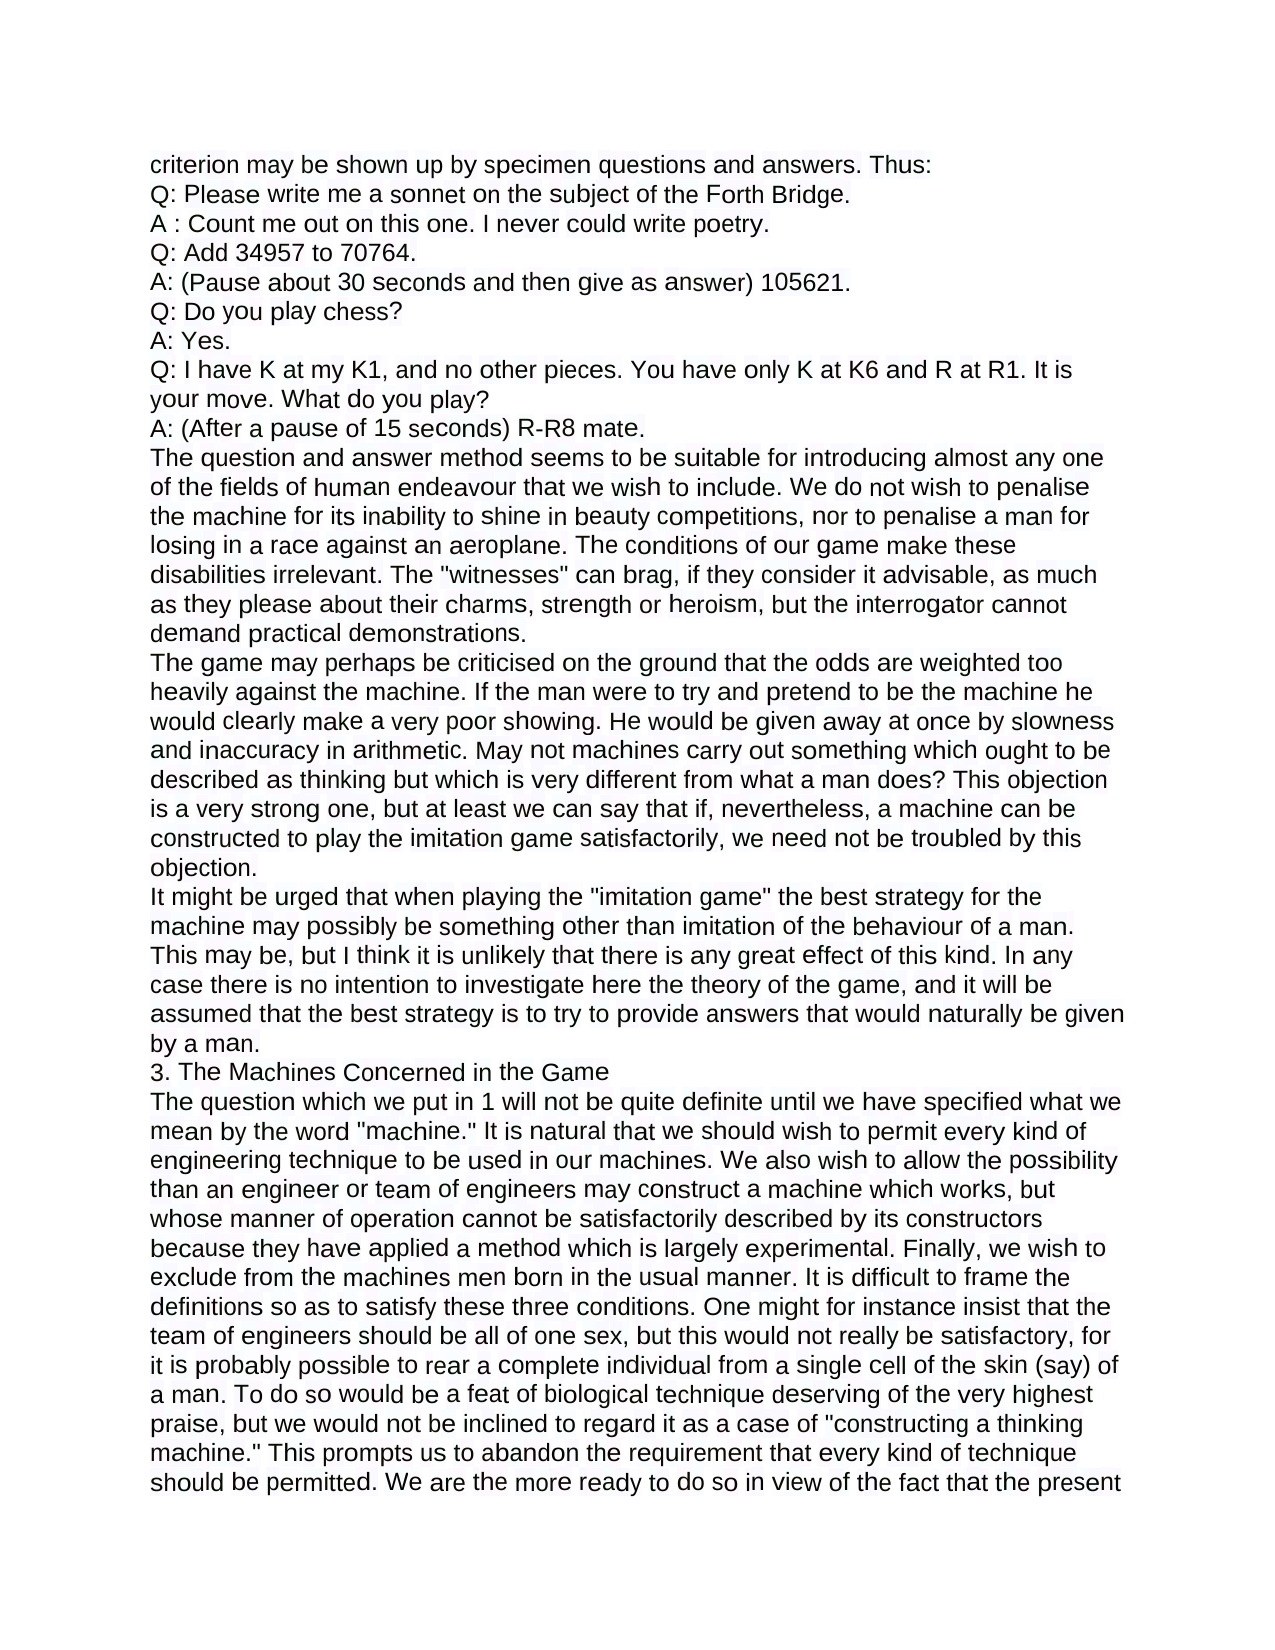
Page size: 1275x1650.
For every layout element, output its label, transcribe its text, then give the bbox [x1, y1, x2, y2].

text The question which we put in 1 will not be quite definite until we have specified what we mean by the word "machine." It is natural that we should wish to permit every kind of engineering technique to be used in our machines. We also wish to allow the possibility than an engineer or team of engineers may construct a machine which works, but whose manner of operation cannot be satisfactorily described by its constructors because they have applied a method which is largely experimental. Finally, we wish to exclude from the machines men born in the usual manner. It is difficult to frame the definitions so as to satisfy these three conditions. One might for instance insist that the team of engineers should be all of one sex, but this would not really be satisfactory, for it is probably possible to rear a complete individual from a single cell of the skin (say) of a man. To do so would be a feat of biological technique deserving of the very highest praise, but we would not be inclined to regard it as a case of "constructing a thinking machine." This prompts us to abandon the requirement that every kind of technique should be permitted. We are the more ready to do so in view of the fact that the present [150, 1087, 1125, 1496]
text Q: I have K at my K1, and no other pieces. You have only K at K6 and R at R1. It is your move. What do you play? [422, 355, 1125, 413]
text A: (Pause about 30 seconds and then give as answer) 105621. [802, 267, 1125, 296]
text The question and answer method seems to be suitable for introducing almost any one of the fields of human endeavour that we wish to include. We do not wish to penalise the machine for its inability to shine in beauty competitions, nor to penalise a man for losing in a race against an aeroplane. The conditions of our game make these disabilities irrelevant. The "witnesses" can brag, if they consider it advisable, as much as they please about their charms, strength or heroism, but the interrogator cannot demand practical demonstrations. [839, 443, 913, 590]
text Q: Please write me a sonnet on the subject of the Forth Bridge. [844, 179, 1125, 208]
text The question and answer method seems to be suitable for introducing almost any one of the fields of human endeavour that we wish to include. We do not wish to penalise the machine for its inability to shine in beauty competitions, nor to penalise a man for losing in a race against an aeroplane. The conditions of our game make these disabilities irrelevant. The "witnesses" can brag, if they consider it advisable, as much as they please about their charms, strength or heroism, but the interrogator cannot demand practical demonstrations. [520, 443, 1125, 648]
text 3. The Machines Concerned in the Game [150, 1057, 1125, 1087]
text Q: Please write me a sonnet on the subject of the Forth Bridge. [721, 179, 788, 208]
text A: (After a pause of 15 seconds) R-R8 mate. [150, 413, 1125, 443]
text Q: Do you play chess? [402, 296, 1125, 326]
text A: Yes. [174, 326, 181, 355]
text A: Yes. [231, 326, 1125, 355]
text The game may perhaps be criticised on the ground that the odds are weighted too heavily against the machine. If the man were to try and pretend to be the machine he would clearly make a very poor showing. He would be given away at once by slowness and inaccuracy in arithmetic. May not machines carry out something which ought to be described as thinking but which is very different from what a man does? This objection is a very strong one, but at least we can say that if, nevertheless, a machine can be constructed to play the imitation game satisfactorily, we need not be troubled by this objection. [150, 648, 1125, 882]
text A: (Pause about 30 seconds and then give as answer) 105621. [692, 267, 774, 296]
text A : Count me out on this one. I never could write poetry. [150, 208, 1125, 238]
text It might be urged that when playing the "imitation game" the best strategy for the machine may possibly be something other than imitation of the behaviour of a man. This may be, but I think it is unlikely that there is any great effect of this kind. In any case there is no intention to investigate here the theory of the game, and it will be assumed that the best strategy is to try to provide answers that would naturally be given by a man. [150, 882, 1125, 1057]
text Q: Please write me a sonnet on the subject of the Forth Bridge. [650, 179, 706, 208]
text Q: Do you play chess? [249, 296, 285, 326]
text Q: Do you play chess? [316, 296, 389, 326]
text Q: Please write me a sonnet on the subject of the Forth Bridge. [200, 179, 267, 208]
text Q: Do you play chess? [150, 296, 223, 326]
text Q: Add 34957 to 70764. [417, 238, 1125, 267]
